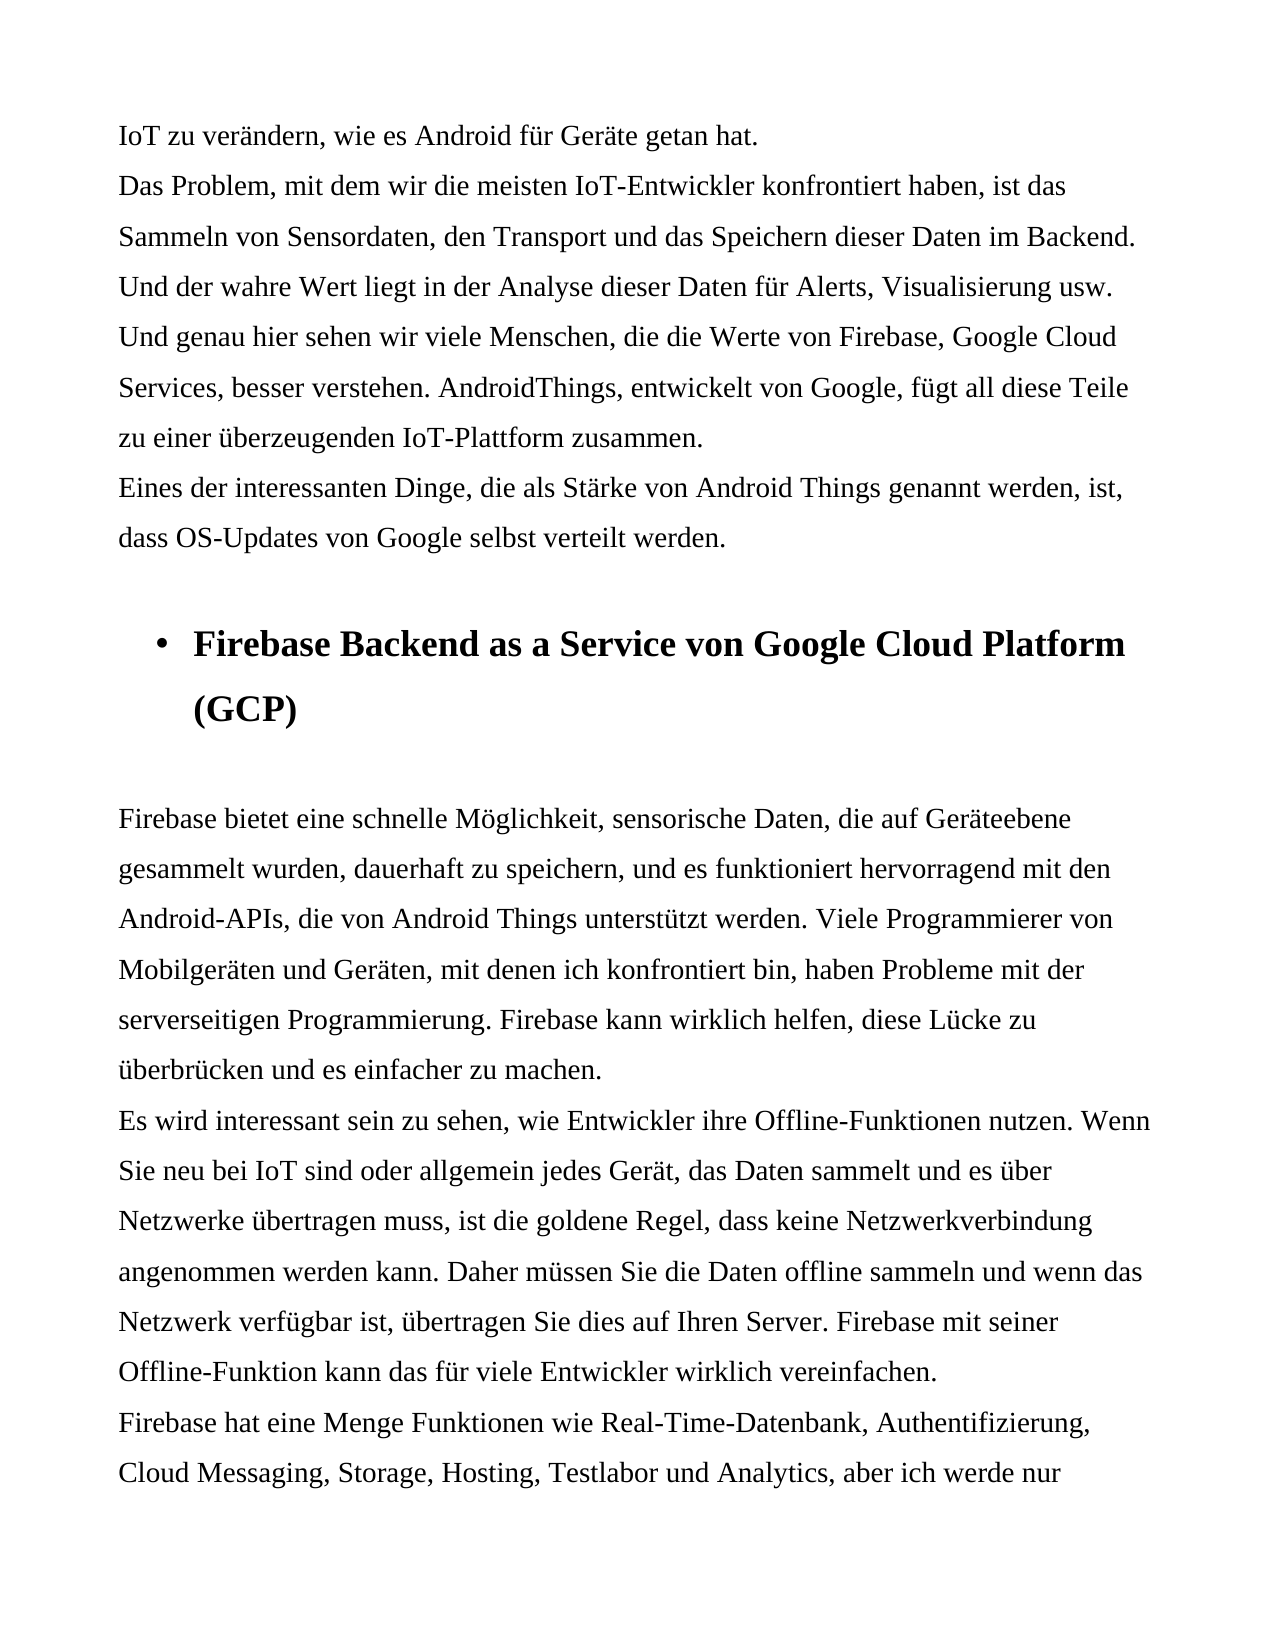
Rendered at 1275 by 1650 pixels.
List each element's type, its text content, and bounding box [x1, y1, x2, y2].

list Firebase Backend as a Service von Google Cloud Platform (GCP) [156, 621, 1157, 729]
text Firebase bietet eine schnelle Möglichkeit, sensorische Daten, die auf Geräteebene gesammelt wurden, dauerhaft zu speichern, und es funktioniert hervorragend mit den Android-APIs, die von Android Things unterstützt werden. Viele Programmierer von Mobilgeräten und Geräten, mit denen ich konfrontiert bin, haben Probleme mit der serverseitigen Programmierung. Firebase kann wirklich helfen, diese Lücke zu überbrücken und es einfacher zu machen. Es wird interessant sein zu sehen, wie Entwickler ihre Offline-Funktionen nutzen. Wenn Sie neu bei IoT sind oder allgemein jedes Gerät, das Daten sammelt und es über Netzwerke übertragen muss, ist die goldene Regel, dass keine Netzwerkverbindung angenommen werden kann. Daher müssen Sie die Daten offline sammeln und wenn das Netzwerk verfügbar ist, übertragen Sie dies auf Ihren Server. Firebase mit seiner Offline-Funktion kann das für viele Entwickler wirklich vereinfachen. Firebase hat eine Menge Funktionen wie Real-Time-Datenbank, Authentifizierung, Cloud Messaging, Storage, Hosting, Testlabor und Analytics, aber ich werde nur [118, 801, 1157, 1488]
text IoT zu verändern, wie es Android für Geräte getan hat. Das Problem, mit dem wir die meisten IoT-Entwickler konfrontiert haben, ist das Sammeln von Sensordaten, den Transport und das Speichern dieser Daten im Backend. Und der wahre Wert liegt in der Analyse dieser Daten für Alerts, Visualisierung usw. Und genau hier sehen wir viele Menschen, die die Werte von Firebase, Google Cloud Services, besser verstehen. AndroidThings, entwickelt von Google, fügt all diese Teile zu einer überzeugenden IoT-Plattform zusammen. Eines der interessanten Dinge, die als Stärke von Android Things genannt werden, ist, dass OS-Updates von Google selbst verteilt werden. [118, 118, 1157, 554]
